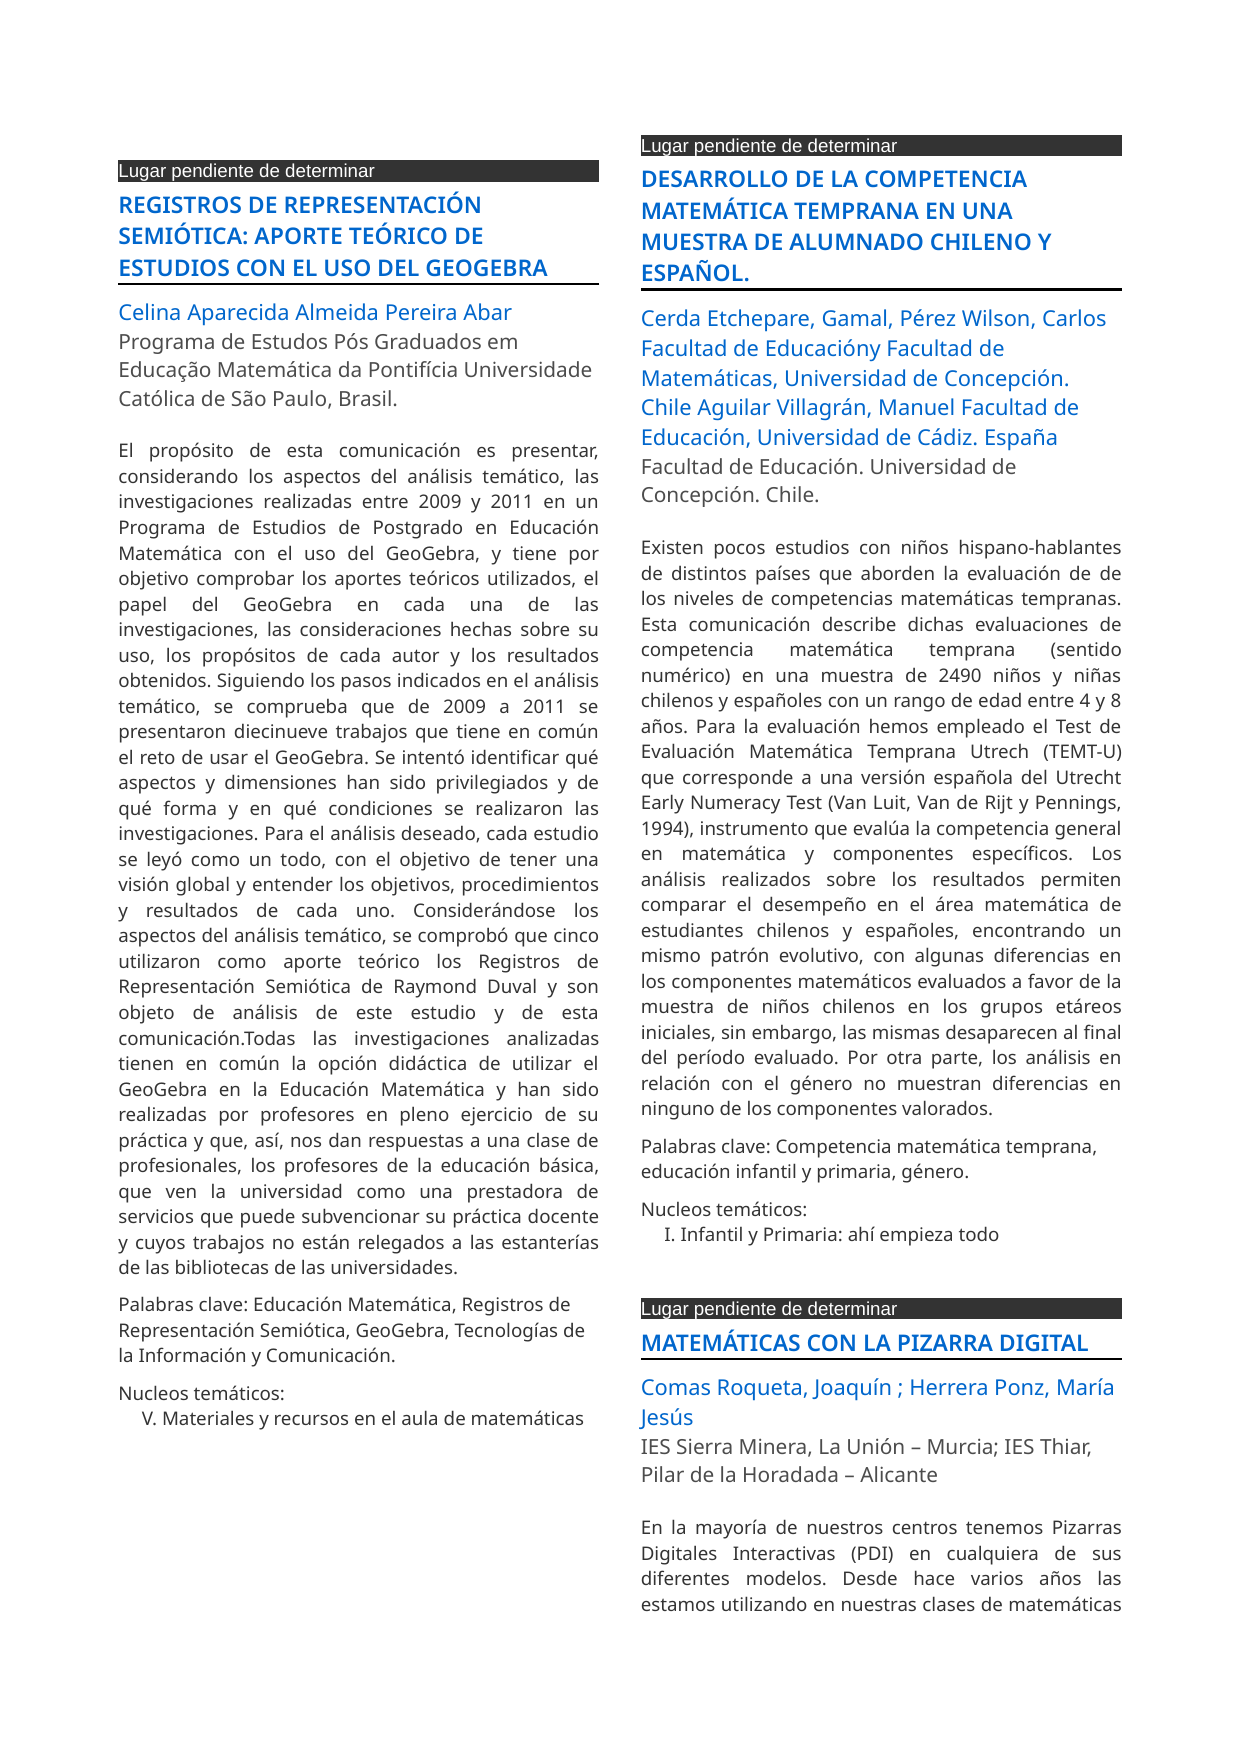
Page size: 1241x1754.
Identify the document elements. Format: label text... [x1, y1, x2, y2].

text Cerda Etchepare, Gamal, Pérez Wilson, Carlos Facultad de Educacióny Facultad de Matemáticas, Universidad de Concepción. Chile Aguilar Villagrán, Manuel Facultad de Educación, Universidad de Cádiz. España [641, 303, 1122, 452]
text Nucleos temáticos: [641, 1196, 1122, 1221]
text Lugar pendiente de determinar [641, 1298, 1122, 1319]
text I. Infantil y Primaria: ahí empieza todo [652, 1221, 1122, 1247]
text Facultad de Educación. Universidad de Concepción. Chile. [641, 452, 1122, 509]
text Palabras clave: Competencia matemática temprana, educación infantil y primaria, género. [641, 1133, 1122, 1184]
text IES Sierra Minera, La Unión – Murcia; IES Thiar, Pilar de la Horadada – Alicante [641, 1432, 1122, 1489]
text Nucleos temáticos: [118, 1380, 599, 1406]
text V. Materiales y recursos en el aula de matemáticas [130, 1406, 599, 1431]
subtitle Registros de Representación Semiótica: aporte teórico de estudios con el uso del GeoGebra [118, 189, 599, 283]
text El propósito de esta comunicación es presentar, considerando los aspectos del análisis temático, las investigaciones realizadas entre 2009 y 2011 en un Programa de Estudios de Postgrado en Educación Matemática con el uso del GeoGebra, y tiene por objetivo comprobar los aportes teóricos utilizados, el papel del GeoGebra en cada una de las investigaciones, las consideraciones hechas sobre su uso, los propósitos de cada autor y los resultados obtenidos. Siguiendo los pasos indicados en el análisis temático, se comprueba que de 2009 a 2011 se presentaron diecinueve trabajos que tiene en común el reto de usar el GeoGebra. Se intentó identificar qué aspectos y dimensiones han sido privilegiados y de qué forma y en qué condiciones se realizaron las investigaciones. Para el análisis deseado, cada estudio se leyó como un todo, con el objetivo de tener una visión global y entender los objetivos, procedimientos y resultados de cada uno. Considerándose los aspectos del análisis temático, se comprobó que cinco utilizaron como aporte teórico los Registros de Representación Semiótica de Raymond Duval y son objeto de análisis de este estudio y de esta comunicación.Todas las investigaciones analizadas tienen en común la opción didáctica de utilizar el GeoGebra en la Educación Matemática y han sido realizadas por profesores en pleno ejercicio de su práctica y que, así, nos dan respuestas a una clase de profesionales, los profesores de la educación básica, que ven la universidad como una prestadora de servicios que puede subvencionar su práctica docente y cuyos trabajos no están relegados a las estanterías de las bibliotecas de las universidades. [118, 438, 599, 1280]
subtitle Desarrollo de la Competencia Matemática Temprana en una muestra de alumnado chileno y español. [641, 163, 1122, 288]
text Palabras clave: Educación Matemática, Registros de Representación Semiótica, GeoGebra, Tecnologías de la Información y Comunicación. [118, 1292, 599, 1368]
text Celina Aparecida Almeida Pereira Abar [118, 297, 599, 327]
text Lugar pendiente de determinar [118, 160, 599, 182]
text Existen pocos estudios con niños hispano-hablantes de distintos países que aborden la evaluación de de los niveles de competencias matemáticas tempranas. Esta comunicación describe dichas evaluaciones de competencia matemática temprana (sentido numérico) en una muestra de 2490 niños y niñas chilenos y españoles con un rango de edad entre 4 y 8 años. Para la evaluación hemos empleado el Test de Evaluación Matemática Temprana Utrech (TEMT-U) que corresponde a una versión española del Utrecht Early Numeracy Test (Van Luit, Van de Rijt y Pennings, 1994), instrumento que evalúa la competencia general en matemática y componentes específicos. Los análisis realizados sobre los resultados permiten comparar el desempeño en el área matemática de estudiantes chilenos y españoles, encontrando un mismo patrón evolutivo, con algunas diferencias en los componentes matemáticos evaluados a favor de la muestra de niños chilenos en los grupos etáreos iniciales, sin embargo, las mismas desaparecen al final del período evaluado. Por otra parte, los análisis en relación con el género no muestran diferencias en ninguno de los componentes valorados. [641, 534, 1122, 1121]
text Lugar pendiente de determinar [641, 135, 1122, 156]
text En la mayoría de nuestros centros tenemos Pizarras Digitales Interactivas (PDI) en cualquiera de sus diferentes modelos. Desde hace varios años las estamos utilizando en nuestras clases de matemáticas [641, 1514, 1122, 1616]
subtitle Matemáticas con la Pizarra Digital [641, 1327, 1122, 1358]
text Comas Roqueta, Joaquín ; Herrera Ponz, María Jesús [641, 1372, 1122, 1432]
text Programa de Estudos Pós Graduados em Educação Matemática da Pontifícia Universidade Católica de São Paulo, Brasil. [118, 327, 599, 412]
